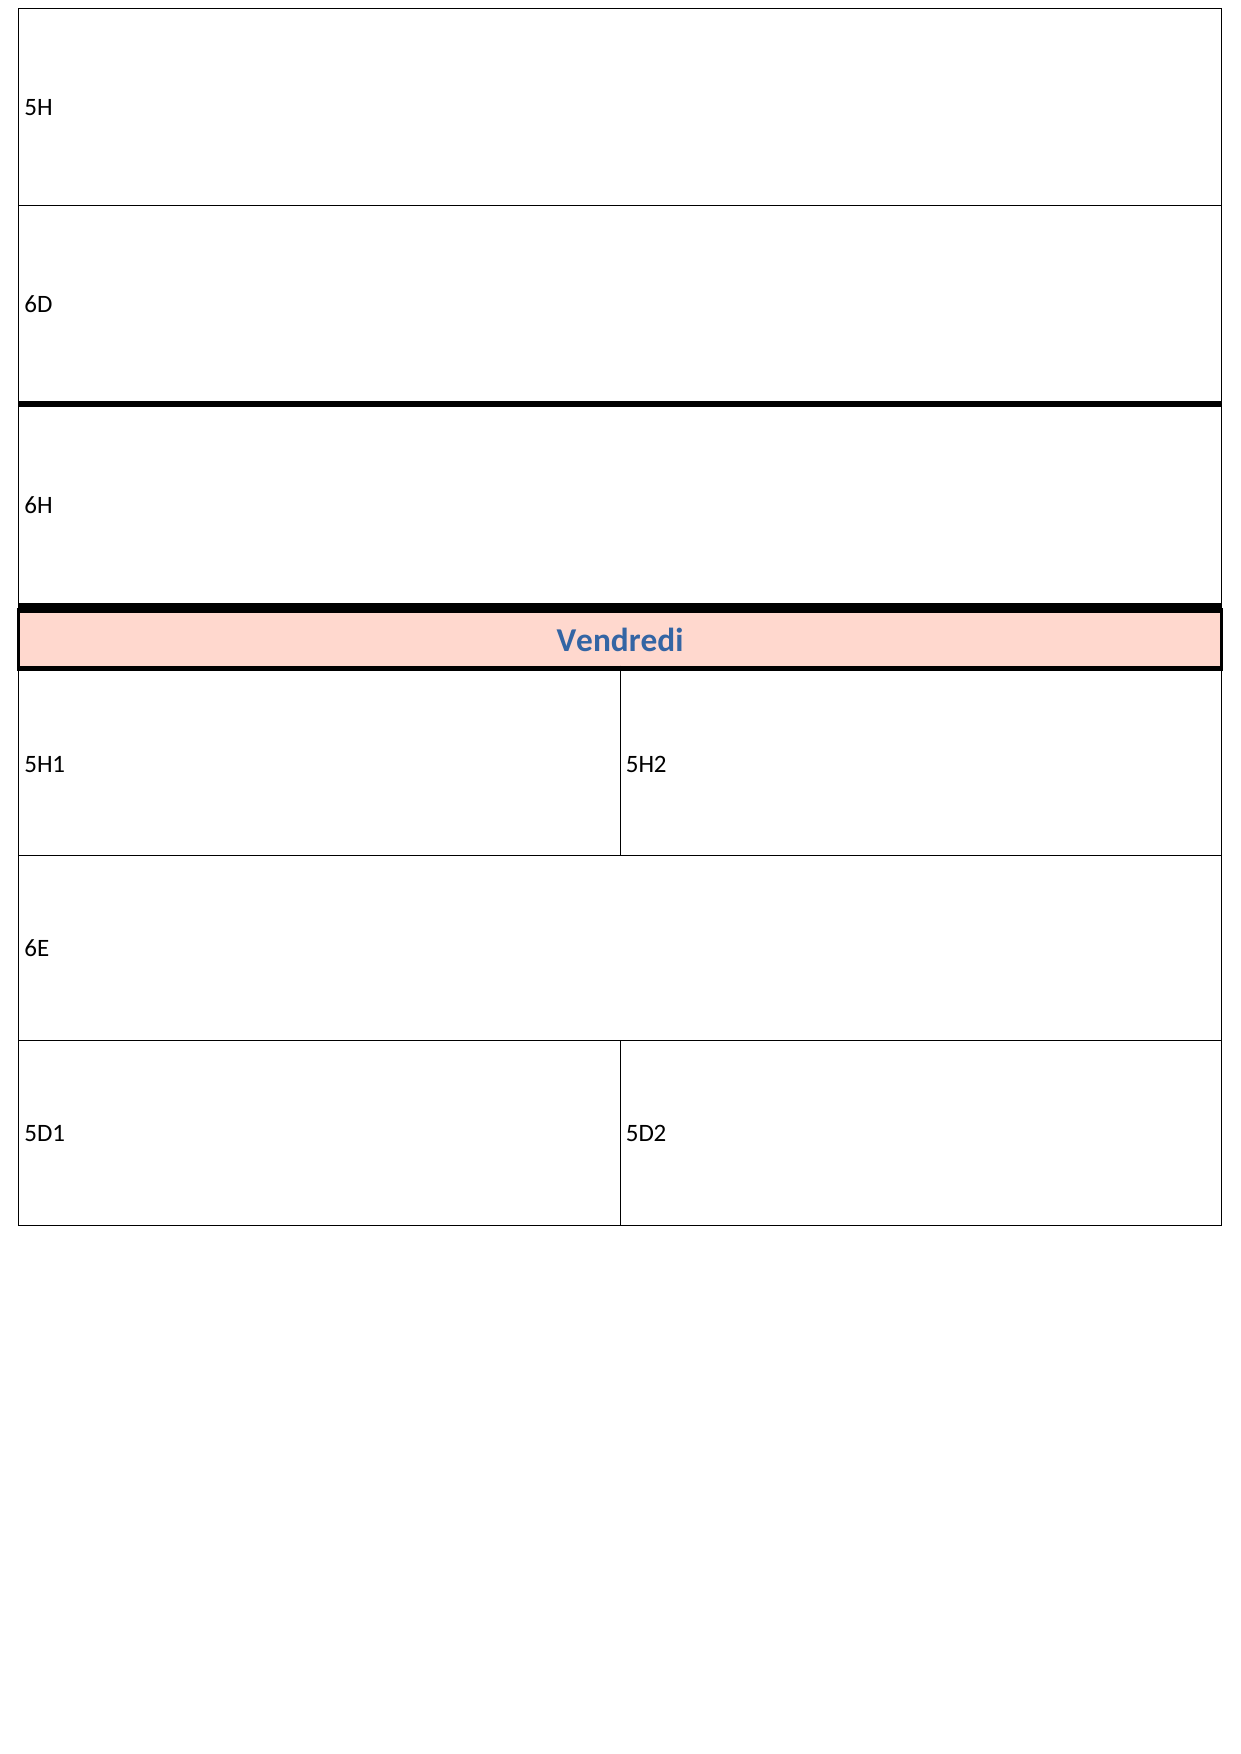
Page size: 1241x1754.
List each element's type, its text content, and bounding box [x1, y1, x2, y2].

table_cell 5H [19, 9, 1221, 205]
table_cell 5D1 [19, 1041, 620, 1224]
table_cell 6E [19, 856, 1221, 1040]
table_cell 6D [19, 206, 1221, 401]
table_header Vendredi [20, 613, 1220, 666]
table_cell 5D2 [621, 1041, 1221, 1224]
table_cell 6H [19, 407, 1221, 603]
table_cell 5H1 [19, 671, 620, 855]
table_cell 5H2 [621, 671, 1221, 855]
